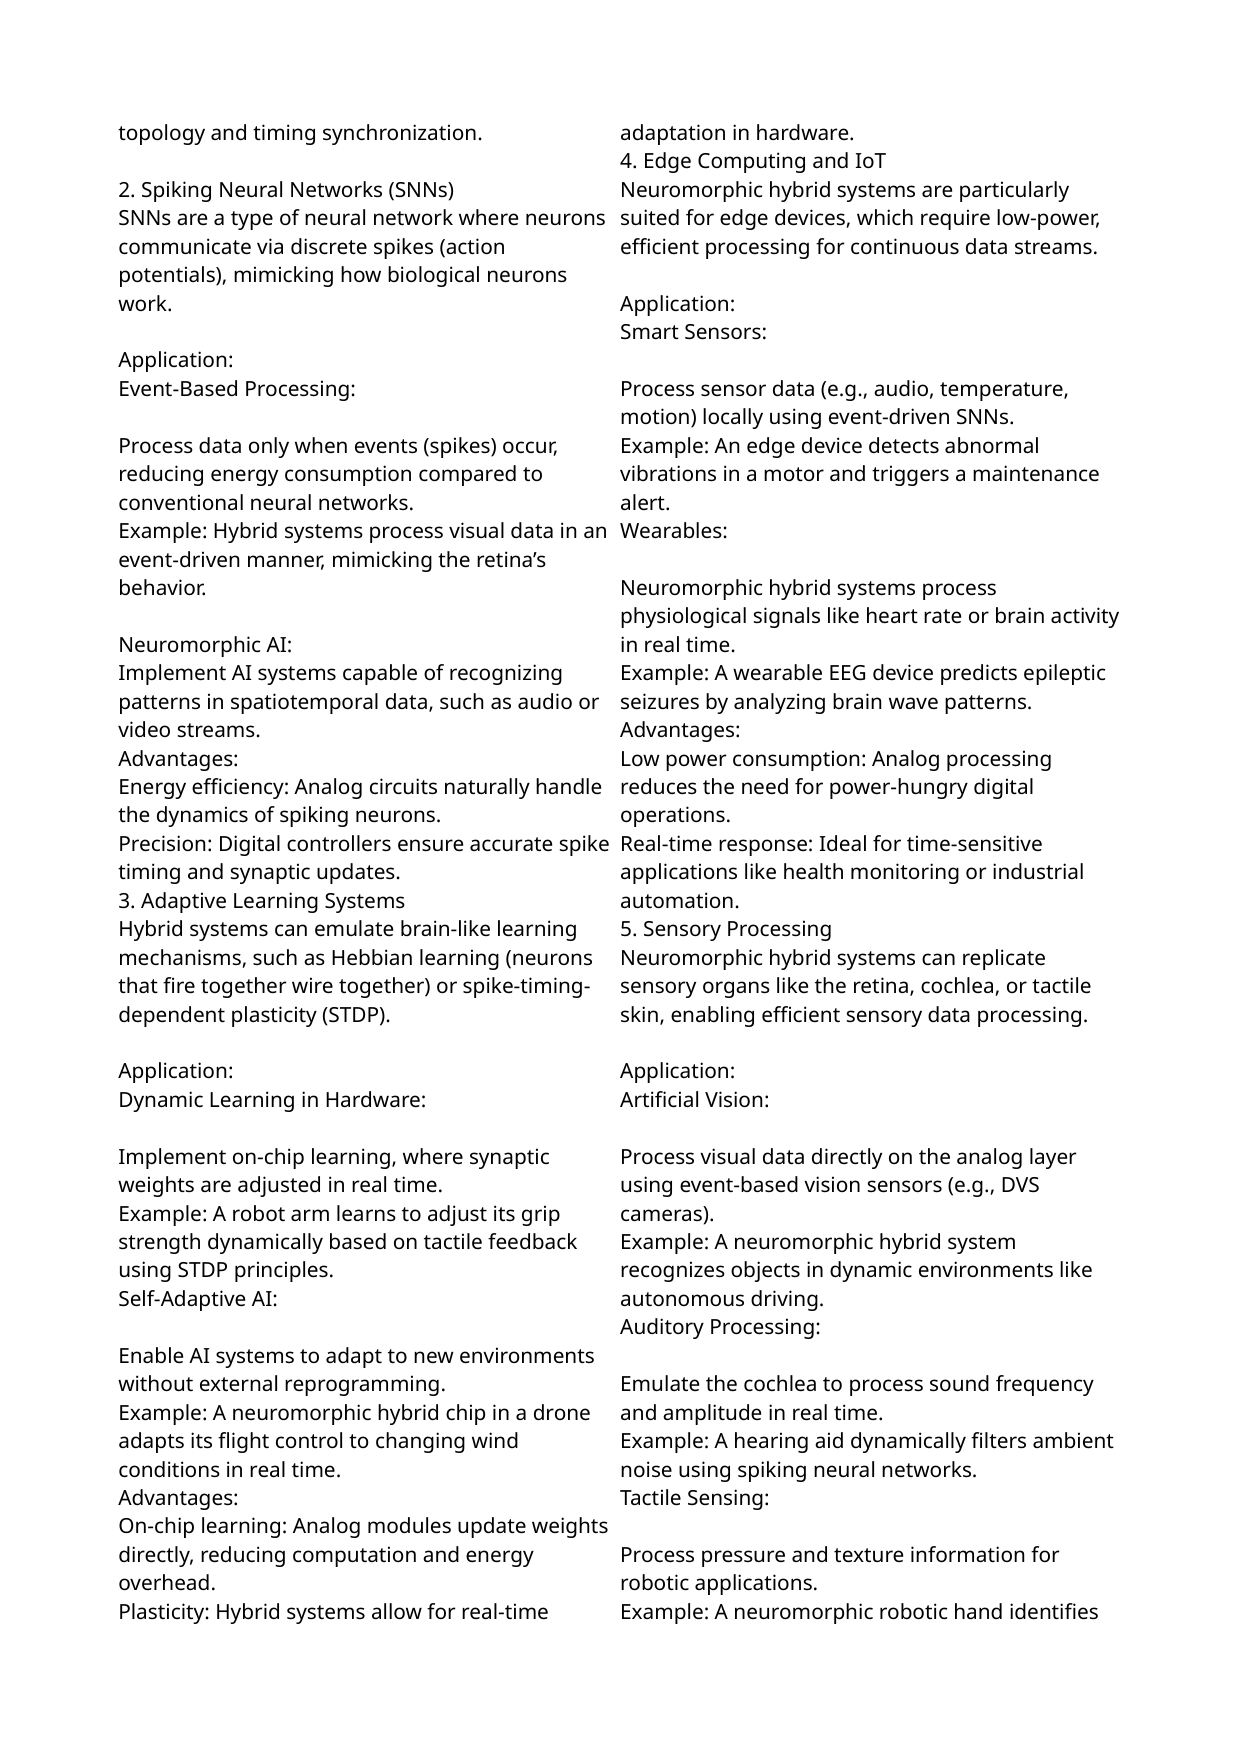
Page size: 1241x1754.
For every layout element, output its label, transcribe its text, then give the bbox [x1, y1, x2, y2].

text Low power consumption: Analog processing reduces the need for power-hungry digital operations. [620, 744, 1122, 829]
text Real-time response: Ideal for time-sensitive applications like health monitoring or industrial automation. [620, 829, 1122, 914]
text Wearables: [620, 516, 1122, 545]
text 2. Spiking Neural Networks (SNNs) [118, 175, 620, 203]
text Advantages: [118, 1483, 620, 1512]
text Neuromorphic hybrid systems can replicate sensory organs like the retina, cochlea, or tactile skin, enabling efficient sensory data processing. [620, 943, 1122, 1028]
text 5. Sensory Processing [620, 914, 1122, 943]
text Tactile Sensing: [620, 1483, 1122, 1512]
text SNNs are a type of neural network where neurons communicate via discrete spikes (action potentials), mimicking how biological neurons work. [118, 203, 620, 317]
text Application: [620, 289, 1122, 317]
text Event-Based Processing: [118, 374, 620, 402]
text Neuromorphic AI: [118, 630, 620, 658]
text Process pressure and texture information for robotic applications. [620, 1540, 1122, 1597]
text Application: [118, 346, 620, 374]
text Implement AI systems capable of recognizing patterns in spatiotemporal data, such as audio or video streams. [118, 658, 620, 744]
text Enable AI systems to adapt to new environments without external reprogramming. [118, 1341, 620, 1398]
text Application: [620, 1057, 1122, 1085]
text Plasticity: Hybrid systems allow for real-time [118, 1597, 620, 1625]
text Self-Adaptive AI: [118, 1284, 620, 1312]
text adaptation in hardware. [620, 118, 1122, 147]
text Dynamic Learning in Hardware: [118, 1085, 620, 1113]
text 3. Adaptive Learning Systems [118, 886, 620, 914]
text Implement on-chip learning, where synaptic weights are adjusted in real time. [118, 1142, 620, 1199]
text Process data only when events (spikes) occur, reducing energy consumption compared to conventional neural networks. [118, 431, 620, 516]
text Example: Hybrid systems process visual data in an event-driven manner, mimicking the retina’s behavior. [118, 516, 620, 602]
text On-chip learning: Analog modules update weights directly, reducing computation and energy overhead. [118, 1512, 620, 1597]
text Auditory Processing: [620, 1312, 1122, 1341]
text Example: A neuromorphic hybrid system recognizes objects in dynamic environments like autonomous driving. [620, 1227, 1122, 1312]
text Precision: Digital controllers ensure accurate spike timing and synaptic updates. [118, 829, 620, 886]
text Example: A hearing aid dynamically filters ambient noise using spiking neural networks. [620, 1426, 1122, 1483]
text Artificial Vision: [620, 1085, 1122, 1113]
text topology and timing synchronization. [118, 118, 620, 147]
text Smart Sensors: [620, 317, 1122, 346]
text Process sensor data (e.g., audio, temperature, motion) locally using event-driven SNNs. [620, 374, 1122, 431]
text Process visual data directly on the analog layer using event-based vision sensors (e.g., DVS cameras). [620, 1142, 1122, 1227]
text Example: A neuromorphic hybrid chip in a drone adapts its flight control to changing wind conditions in real time. [118, 1398, 620, 1483]
text Example: A wearable EEG device predicts epileptic seizures by analyzing brain wave patterns. [620, 658, 1122, 715]
text Neuromorphic hybrid systems process physiological signals like heart rate or brain activity in real time. [620, 573, 1122, 658]
text Neuromorphic hybrid systems are particularly suited for edge devices, which require low-power, efficient processing for continuous data streams. [620, 175, 1122, 260]
text Energy efficiency: Analog circuits naturally handle the dynamics of spiking neurons. [118, 772, 620, 829]
text Example: An edge device detects abnormal vibrations in a motor and triggers a maintenance alert. [620, 431, 1122, 516]
text Example: A robot arm learns to adjust its grip strength dynamically based on tactile feedback using STDP principles. [118, 1199, 620, 1284]
text Example: A neuromorphic robotic hand identifies [620, 1597, 1122, 1625]
text 4. Edge Computing and IoT [620, 147, 1122, 175]
text Hybrid systems can emulate brain-like learning mechanisms, such as Hebbian learning (neurons that fire together wire together) or spike-timing-dependent plasticity (STDP). [118, 914, 620, 1028]
text Advantages: [620, 715, 1122, 744]
text Advantages: [118, 744, 620, 772]
text Emulate the cochlea to process sound frequency and amplitude in real time. [620, 1369, 1122, 1426]
text Application: [118, 1057, 620, 1085]
